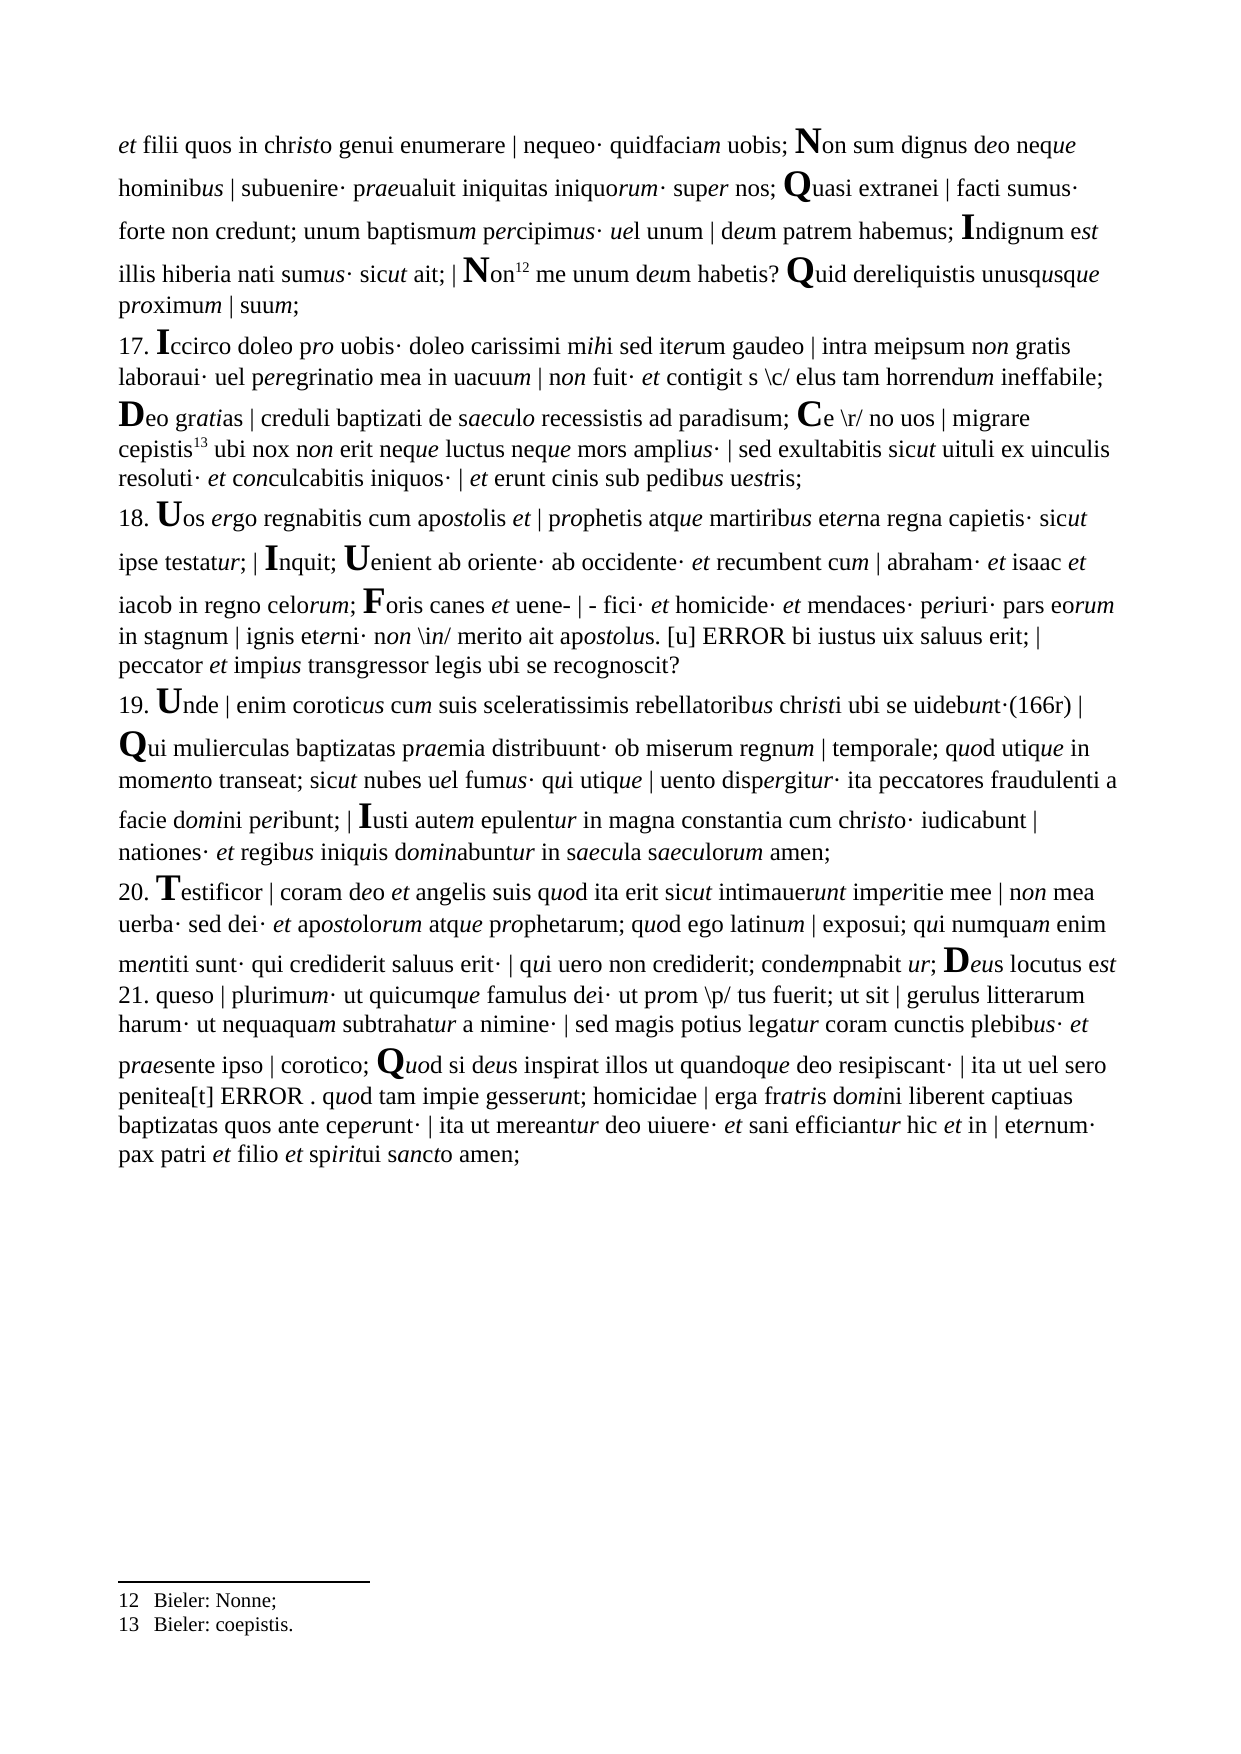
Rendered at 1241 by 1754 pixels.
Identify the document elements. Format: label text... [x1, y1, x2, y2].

text 19. Unde | enim coroticus cum suis sceleratissimis rebellatoribus christi ubi se uidebunt·(166r) | Qui mulierculas baptizatas praemia distribuunt· ob miserum regnum | temporale; quod utique in momento transeat; sicut nubes uel fumus· qui utique | uento dispergitur· ita peccatores fraudulenti a facie domini peribunt; | Iusti autem epulentur in magna constantia cum christo· iudicabunt | nationes· et regibus iniquis dominabuntur in saecula saeculorum amen; [118, 679, 1122, 866]
text 18. Uos ergo regnabitis cum apostolis et | prophetis atque martiribus eterna regna capietis· sicut ipse testatur; | Inquit; Uenient ab oriente· ab occidente· et recumbent cum | abraham· et isaac et iacob in regno celorum; Foris canes et uene- | - fici· et homicide· et mendaces· periuri· pars eorum in stagnum | ignis eterni· non \in/ merito ait apostolus. [u] ERROR bi iustus uix saluus erit; | peccator et impius transgressor legis ubi se recognoscit? [118, 492, 1122, 679]
text 17. Iccirco doleo pro uobis· doleo carissimi mihi sed iterum gaudeo | intra meipsum non gratis laboraui· uel peregrinatio mea in uacuum | non fuit· et contigit s \c/ elus tam horrendum ineffabile; Deo gratias | creduli baptizati de saeculo recessistis ad paradisum; Ce \r/ no uos | migrare cepistis ubi nox non erit neque luctus neque mors amplius· | sed exultabitis sicut uituli ex uinculis resoluti· et conculcabitis iniquos· | et erunt cinis sub pedibus uestris; [118, 319, 1122, 492]
text Bieler: Nonne; [118, 1588, 1122, 1612]
text 20. Testificor | coram deo et angelis suis quod ita erit sicut intimauerunt imperitie mee | non mea uerba· sed dei· et apostolorum atque prophetarum; quod ego latinum | exposui; qui numquam enim mentiti sunt· qui crediderit saluus erit· | qui uero non crediderit; condempnabit ur; Deus locutus est [118, 866, 1122, 981]
text Bieler: coepistis. [118, 1612, 1122, 1636]
text et filii quos in christo genui enumerare | nequeo· quidfaciam uobis; Non sum dignus deo neque hominibus | subuenire· praeualuit iniquitas iniquorum· super nos; Quasi extranei | facti sumus· forte non credunt; unum baptismum percipimus· uel unum | deum patrem habemus; Indignum est illis hiberia nati sumus· sicut ait; | Non me unum deum habetis? Quid dereliquistis unusqusque proximum | suum; [118, 118, 1122, 319]
text 21. queso | plurimum· ut quicumque famulus dei· ut prom \p/ tus fuerit; ut sit | gerulus litterarum harum· ut nequaquam subtrahatur a nimine· | sed magis potius legatur coram cunctis plebibus· et praesente ipso | corotico; Quod si deus inspirat illos ut quandoque deo resipiscant· | ita ut uel sero penitea[t] ERROR . quod tam impie gesserunt; homicidae | erga fratris domini liberent captiuas baptizatas quos ante ceperunt· | ita ut mereantur deo uiuere· et sani efficiantur hic et in | eternum· pax patri et filio et spiritui sancto amen; [118, 981, 1122, 1167]
